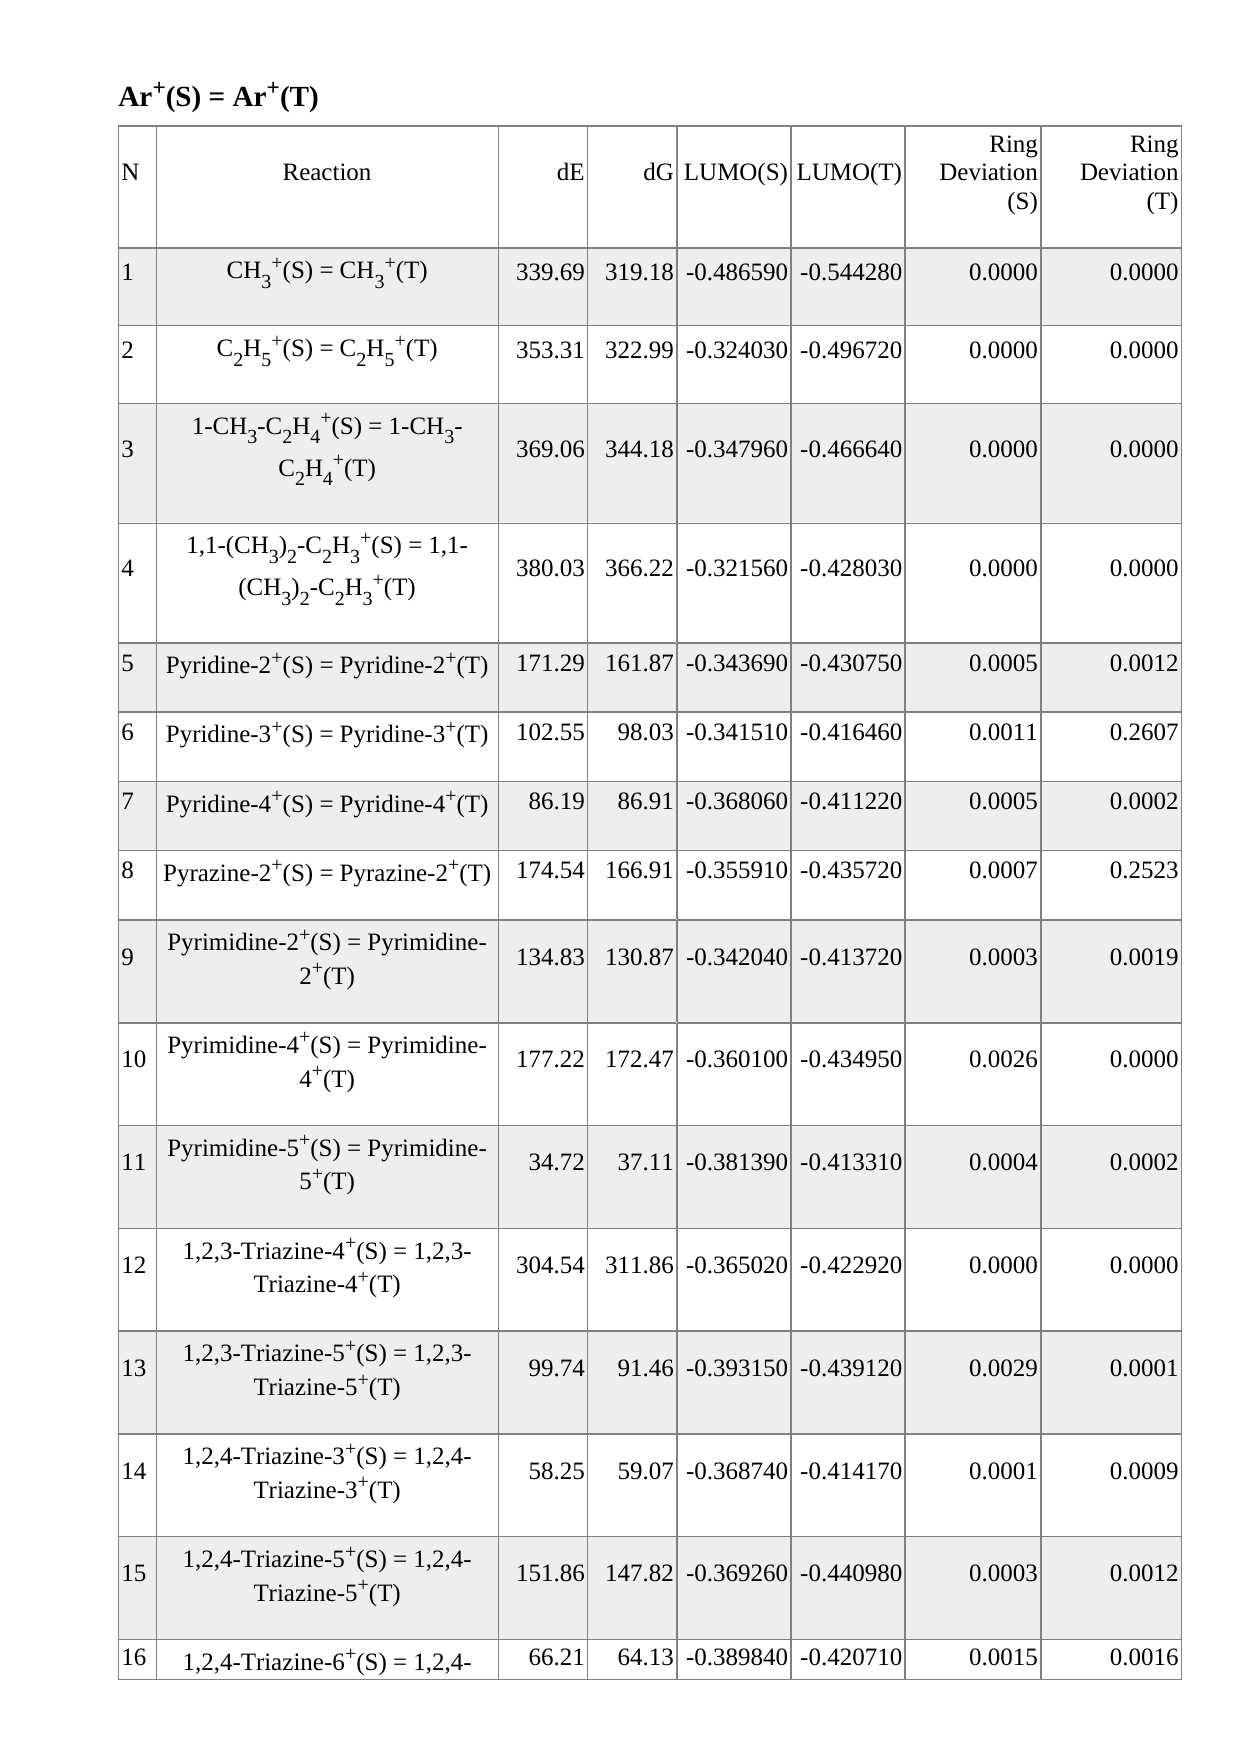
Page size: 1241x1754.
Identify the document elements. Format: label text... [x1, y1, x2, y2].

table_cell -0.413720 [792, 921, 904, 1022]
table_cell -0.496720 [792, 326, 904, 403]
table_cell -0.486590 [678, 249, 790, 325]
table_cell -0.414170 [792, 1435, 904, 1536]
table_header dE [499, 127, 587, 247]
table_cell 151.86 [499, 1537, 587, 1639]
table_header Ring Deviation (S) [906, 127, 1040, 247]
table_cell 0.2607 [1042, 713, 1181, 781]
table_cell -0.365020 [678, 1229, 790, 1330]
table_cell -0.422920 [792, 1229, 904, 1330]
table_cell Pyrimidine-5+(S) = Pyrimidine-5+(T) [157, 1126, 498, 1228]
table_cell 86.19 [499, 782, 587, 850]
table_cell 0.0000 [906, 404, 1040, 522]
table_cell -0.321560 [678, 524, 790, 642]
table_cell 12 [119, 1229, 156, 1330]
table_cell 1-CH3-C2H4+(S) = 1-CH3-C2H4+(T) [157, 404, 498, 522]
table_header LUMO(S) [678, 127, 790, 247]
table_cell -0.369260 [678, 1537, 790, 1639]
table_cell C2H5+(S) = C2H5+(T) [157, 326, 498, 403]
table_cell 0.0000 [1042, 326, 1181, 403]
table_cell 15 [119, 1537, 156, 1639]
table_cell 0.0000 [906, 524, 1040, 642]
table_cell 102.55 [499, 713, 587, 781]
table_header N [119, 127, 156, 247]
table_cell Pyridine-4+(S) = Pyridine-4+(T) [157, 782, 498, 850]
table_cell Pyridine-2+(S) = Pyridine-2+(T) [157, 644, 498, 711]
table_cell -0.347960 [678, 404, 790, 522]
table_cell 98.03 [588, 713, 676, 781]
table_cell Pyridine-3+(S) = Pyridine-3+(T) [157, 713, 498, 781]
table_cell 0.0000 [906, 1229, 1040, 1330]
table_cell 0.0002 [1042, 1126, 1181, 1228]
table_cell -0.324030 [678, 326, 790, 403]
table_cell -0.416460 [792, 713, 904, 781]
table_cell Pyrazine-2+(S) = Pyrazine-2+(T) [157, 851, 498, 919]
table_cell 66.21 [499, 1640, 587, 1679]
table_cell 369.06 [499, 404, 587, 522]
table_cell -0.360100 [678, 1024, 790, 1125]
table_header Reaction [157, 127, 498, 247]
table_cell 1,2,4-Triazine-5+(S) = 1,2,4-Triazine-5+(T) [157, 1537, 498, 1639]
table_cell 10 [119, 1024, 156, 1125]
table_cell 0.0000 [906, 249, 1040, 325]
table_cell 0.0000 [1042, 524, 1181, 642]
table_cell 0.0007 [906, 851, 1040, 919]
table_cell 166.91 [588, 851, 676, 919]
table_cell 0.0026 [906, 1024, 1040, 1125]
table_cell -0.434950 [792, 1024, 904, 1125]
table_cell -0.466640 [792, 404, 904, 522]
table_cell 147.82 [588, 1537, 676, 1639]
table_cell -0.389840 [678, 1640, 790, 1679]
table_cell 0.0015 [906, 1640, 1040, 1679]
table_cell 380.03 [499, 524, 587, 642]
table_cell Pyrimidine-4+(S) = Pyrimidine-4+(T) [157, 1024, 498, 1125]
table_cell 0.0005 [906, 782, 1040, 850]
table_cell 0.0016 [1042, 1640, 1181, 1679]
table_cell 130.87 [588, 921, 676, 1022]
table_cell 64.13 [588, 1640, 676, 1679]
table_cell 0.0002 [1042, 782, 1181, 850]
table_cell 0.0003 [906, 1537, 1040, 1639]
table_cell 6 [119, 713, 156, 781]
table_cell 0.0005 [906, 644, 1040, 711]
table_cell 4 [119, 524, 156, 642]
table_cell -0.368740 [678, 1435, 790, 1536]
table_header Ring Deviation (T) [1042, 127, 1181, 247]
table_cell -0.428030 [792, 524, 904, 642]
table_cell -0.393150 [678, 1332, 790, 1433]
table_cell 1,2,4-Triazine-6+(S) = 1,2,4- [157, 1640, 498, 1679]
table_header LUMO(T) [792, 127, 904, 247]
table_cell 0.0019 [1042, 921, 1181, 1022]
table_cell 0.2523 [1042, 851, 1181, 919]
table_cell 1 [119, 249, 156, 325]
table_cell 1,2,3-Triazine-4+(S) = 1,2,3-Triazine-4+(T) [157, 1229, 498, 1330]
table_cell -0.381390 [678, 1126, 790, 1228]
table_cell 339.69 [499, 249, 587, 325]
table_cell 319.18 [588, 249, 676, 325]
table_cell 1,2,3-Triazine-5+(S) = 1,2,3-Triazine-5+(T) [157, 1332, 498, 1433]
table_cell -0.440980 [792, 1537, 904, 1639]
table_cell 172.47 [588, 1024, 676, 1125]
table_cell 58.25 [499, 1435, 587, 1536]
table_cell 91.46 [588, 1332, 676, 1433]
table_cell 304.54 [499, 1229, 587, 1330]
table_cell 13 [119, 1332, 156, 1433]
table_cell 59.07 [588, 1435, 676, 1536]
table_cell 0.0011 [906, 713, 1040, 781]
table_cell -0.430750 [792, 644, 904, 711]
table_cell 86.91 [588, 782, 676, 850]
table_cell -0.411220 [792, 782, 904, 850]
table_cell 0.0000 [906, 326, 1040, 403]
table_cell 1,2,4-Triazine-3+(S) = 1,2,4-Triazine-3+(T) [157, 1435, 498, 1536]
table_cell 7 [119, 782, 156, 850]
table_cell 0.0001 [906, 1435, 1040, 1536]
table_cell 34.72 [499, 1126, 587, 1228]
table_cell 0.0001 [1042, 1332, 1181, 1433]
table_cell 16 [119, 1640, 156, 1679]
table_cell 8 [119, 851, 156, 919]
table_header dG [588, 127, 676, 247]
table_cell -0.343690 [678, 644, 790, 711]
subtitle Ar+(S) = Ar+(T) [118, 74, 1181, 113]
table_cell -0.439120 [792, 1332, 904, 1433]
table_cell 353.31 [499, 326, 587, 403]
table_cell CH3+(S) = CH3+(T) [157, 249, 498, 325]
table_cell 161.87 [588, 644, 676, 711]
table_cell 0.0000 [1042, 404, 1181, 522]
table_cell 0.0003 [906, 921, 1040, 1022]
table_cell 366.22 [588, 524, 676, 642]
table_cell 5 [119, 644, 156, 711]
table_cell -0.368060 [678, 782, 790, 850]
table_cell 177.22 [499, 1024, 587, 1125]
table_cell 0.0000 [1042, 1024, 1181, 1125]
table_cell 311.86 [588, 1229, 676, 1330]
table_cell 2 [119, 326, 156, 403]
table_cell 0.0029 [906, 1332, 1040, 1433]
table_cell 0.0000 [1042, 1229, 1181, 1330]
table_cell 11 [119, 1126, 156, 1228]
table_cell 0.0009 [1042, 1435, 1181, 1536]
table_cell 0.0004 [906, 1126, 1040, 1228]
table_cell 322.99 [588, 326, 676, 403]
table_cell Pyrimidine-2+(S) = Pyrimidine-2+(T) [157, 921, 498, 1022]
table_cell 37.11 [588, 1126, 676, 1228]
table_cell 14 [119, 1435, 156, 1536]
table_cell -0.341510 [678, 713, 790, 781]
table_cell -0.435720 [792, 851, 904, 919]
table_cell 344.18 [588, 404, 676, 522]
table_cell 9 [119, 921, 156, 1022]
table_cell -0.420710 [792, 1640, 904, 1679]
table_cell 174.54 [499, 851, 587, 919]
table_cell -0.413310 [792, 1126, 904, 1228]
table_cell 0.0012 [1042, 644, 1181, 711]
table_cell 99.74 [499, 1332, 587, 1433]
table_cell 0.0012 [1042, 1537, 1181, 1639]
table_cell -0.342040 [678, 921, 790, 1022]
table_cell -0.355910 [678, 851, 790, 919]
table_cell 3 [119, 404, 156, 522]
table_cell 0.0000 [1042, 249, 1181, 325]
table_cell -0.544280 [792, 249, 904, 325]
table_cell 134.83 [499, 921, 587, 1022]
table_cell 171.29 [499, 644, 587, 711]
table_cell 1,1-(CH3)2-C2H3+(S) = 1,1-(CH3)2-C2H3+(T) [157, 524, 498, 642]
